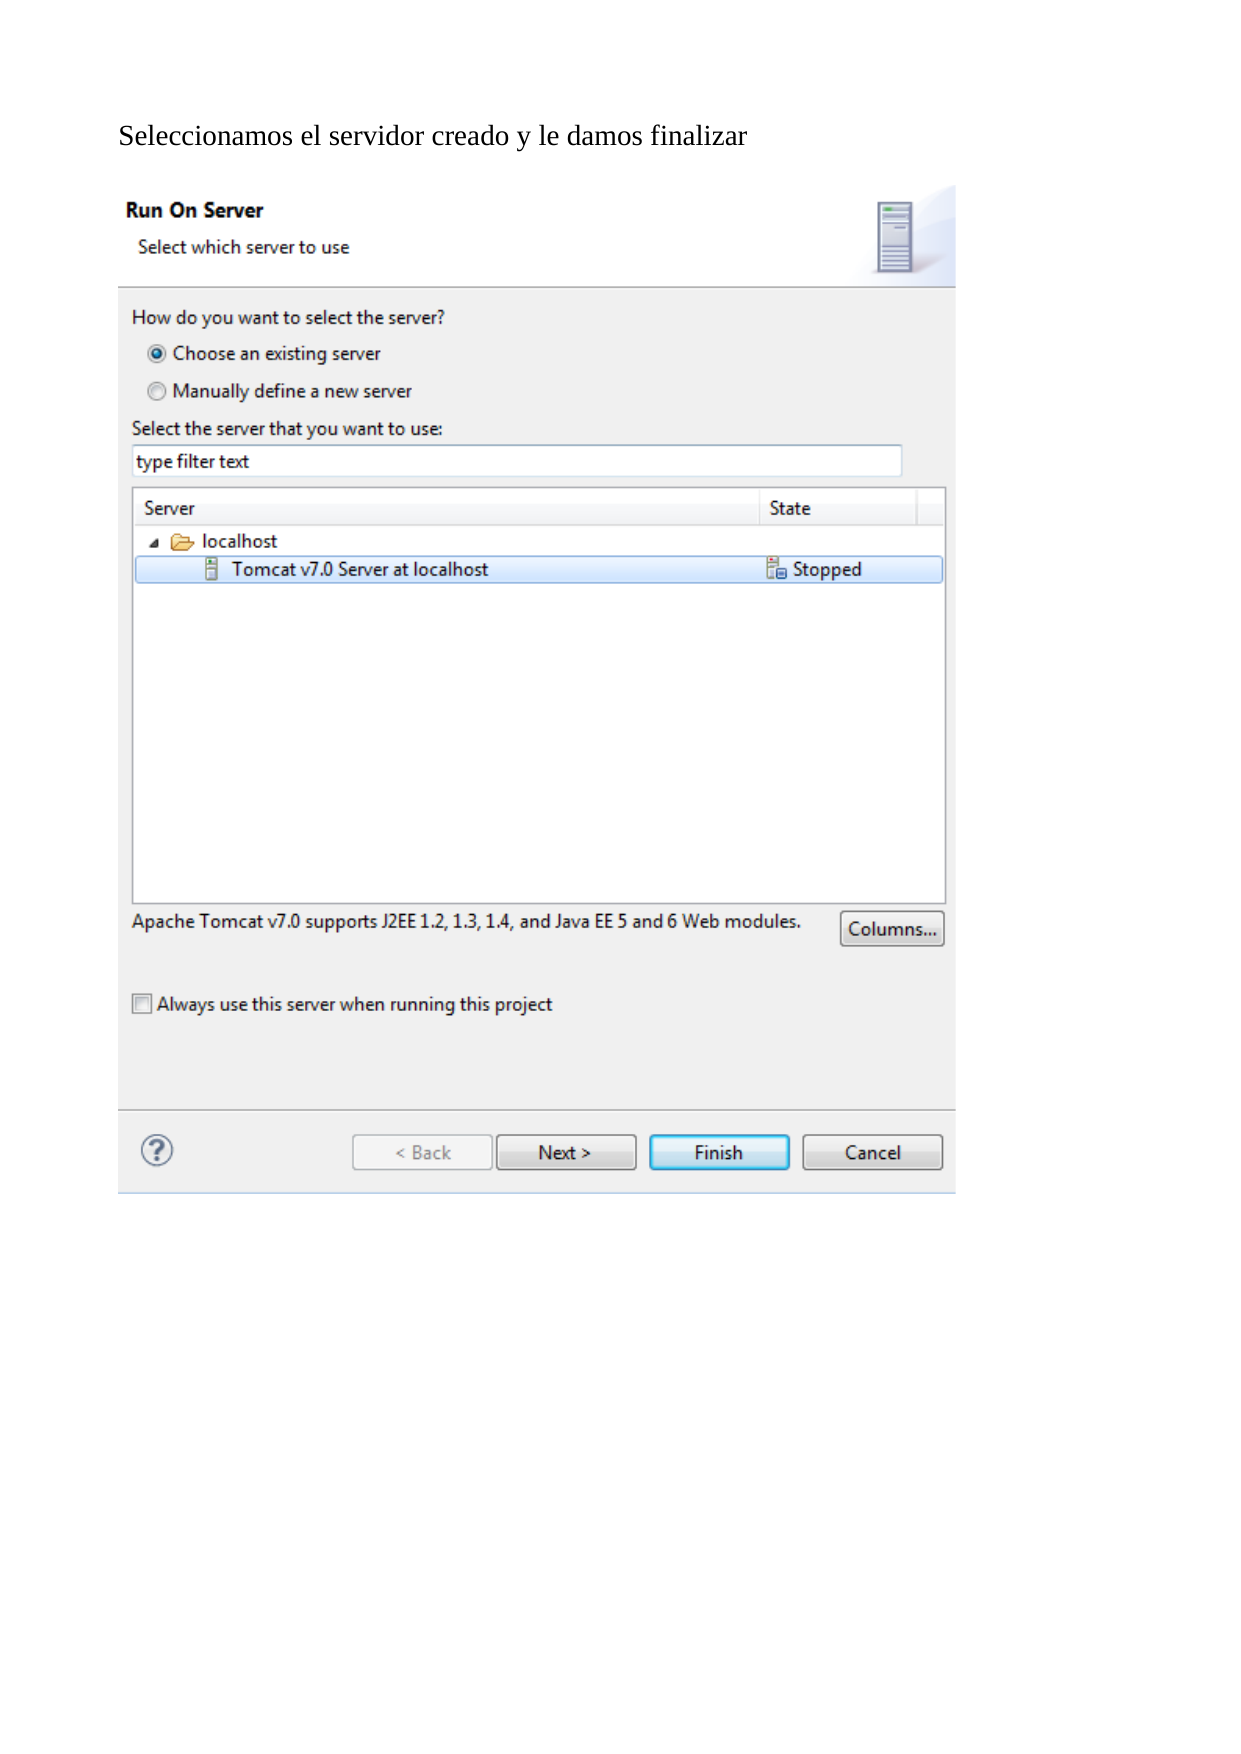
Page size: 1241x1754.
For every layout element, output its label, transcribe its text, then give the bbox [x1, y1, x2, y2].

picture [118, 185, 956, 1194]
text Seleccionamos el servidor creado y le damos finalizar [118, 118, 1122, 152]
